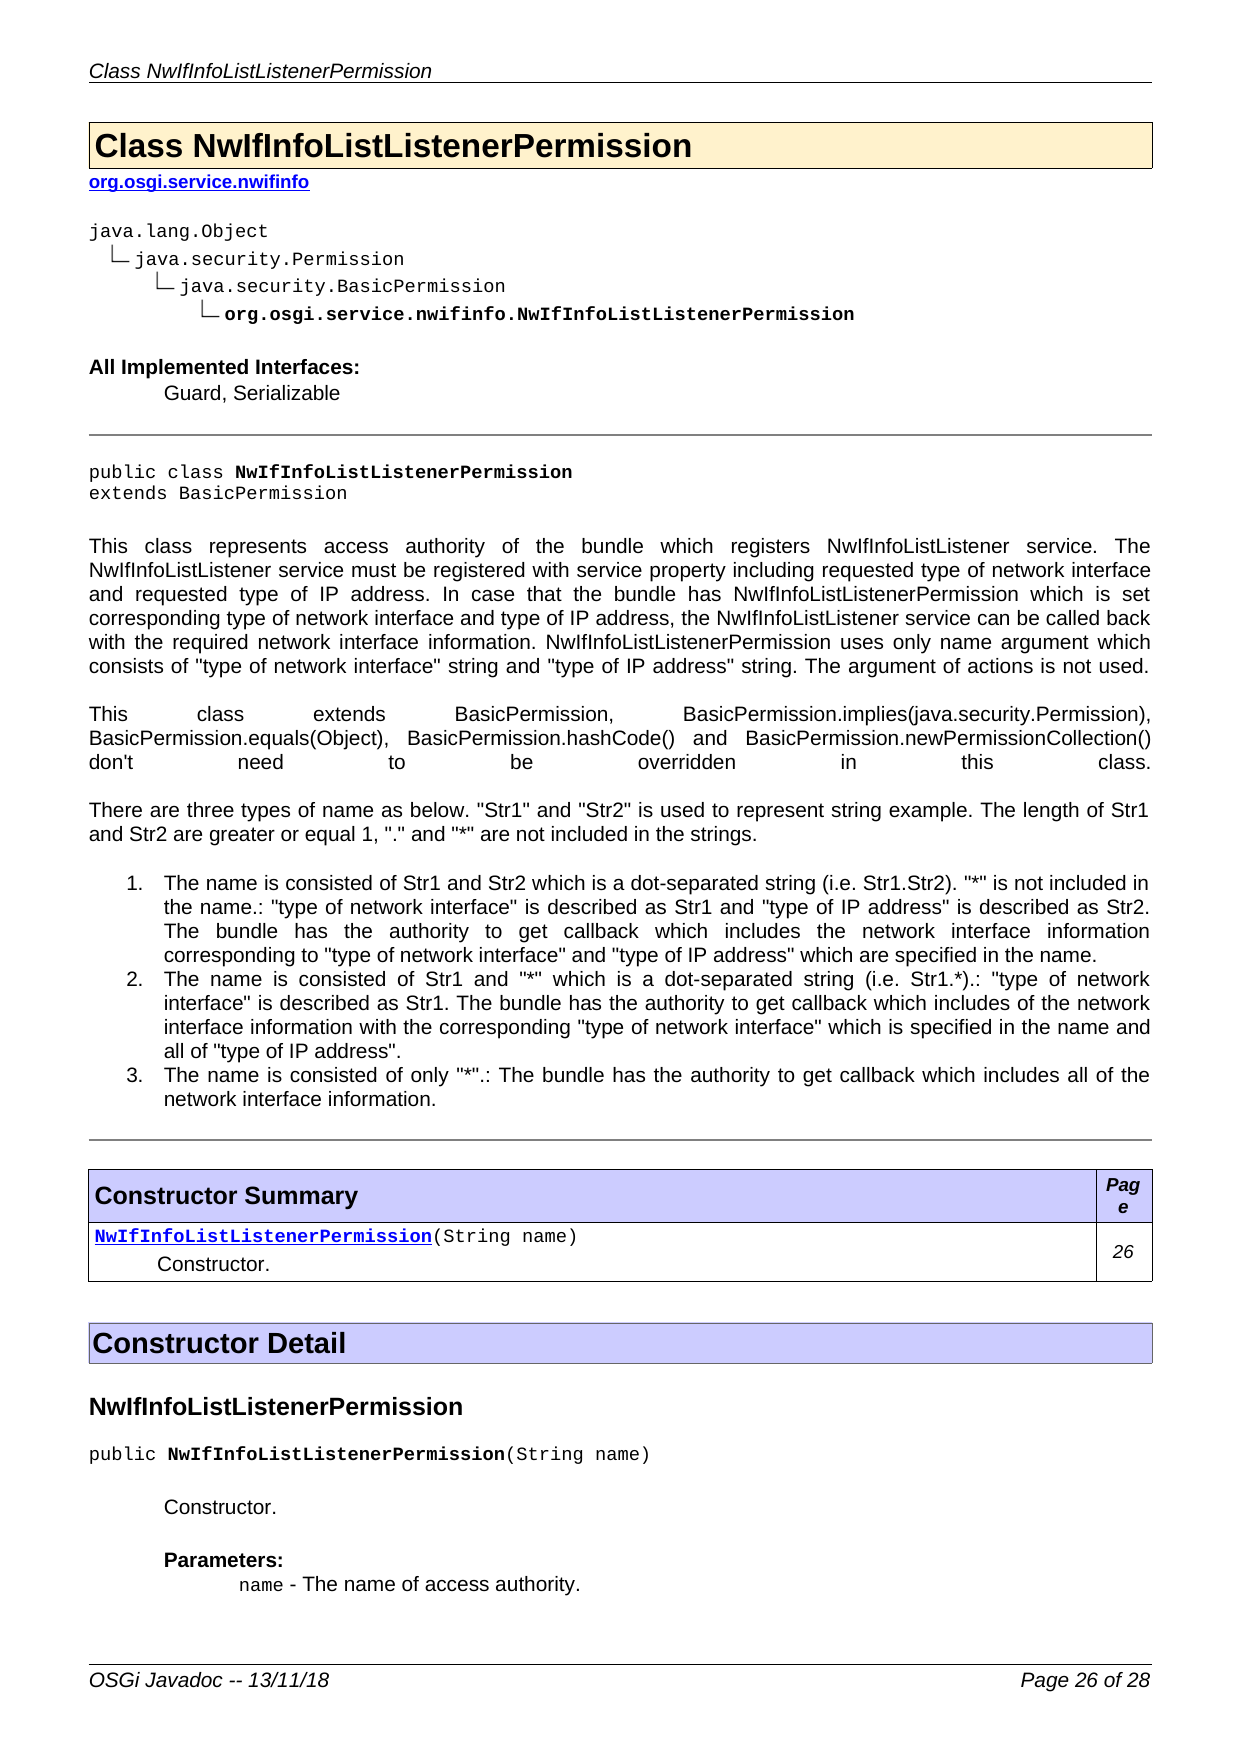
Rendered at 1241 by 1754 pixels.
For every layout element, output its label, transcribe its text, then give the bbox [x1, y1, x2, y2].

text java.security.Permission [88, 243, 1152, 271]
text This class represents access authority of the bundle which registers NwIfInfoListListener service. The NwIfInfoListListener service must be registered with service property including requested type of network interface and requested type of IP address. In case that the bundle has NwIfInfoListListenerPermission which is set corresponding type of network interface and type of IP address, the NwIfInfoListListener service can be called back with the required network interface information. NwIfInfoListListenerPermission uses only name argument which consists of "type of network interface" string and "type of IP address" string. The argument of actions is not used. This class extends BasicPermission, BasicPermission.implies(java.security.Permission), BasicPermission.equals(Object), BasicPermission.hashCode() and BasicPermission.newPermissionCollection() don't need to be overridden in this class. There are three types of name as below. "Str1" and "Str2" is used to represent string example. The length of Str1 and Str2 are greater or equal 1, "." and "*" are not included in the strings. [88, 534, 1152, 846]
subtitle Constructor Detail [90, 1324, 1152, 1363]
list The name is consisted of Str1 and "*" which is a dot-separated string (i.e. Str1.*).: "type of network interface" is described as Str1. The bundle has the authority to get callback which includes of the network interface information with the corresponding "type of network interface" which is specified in the name and all of "type of IP address". [126, 967, 1152, 1062]
picture [111, 243, 135, 266]
text java.security.BasicPermission [88, 271, 1152, 298]
text Constructor. [163, 1495, 1152, 1519]
text public class NwIfInfoListListenerPermission [88, 463, 1152, 484]
subtitle All Implemented Interfaces: [88, 355, 1152, 379]
text Guard, Serializable [163, 381, 1152, 405]
text name - The name of access authority. [238, 1572, 1152, 1597]
list The name is consisted of Str1 and Str2 which is a dot-separated string (i.e. Str1.Str2). "*" is not included in the name.: "type of network interface" is described as Str1 and "type of IP address" is described as Str2. The bundle has the authority to get callback which includes the network interface information corresponding to "type of network interface" and "type of IP address" which are specified in the name. [126, 871, 1152, 967]
text public NwIfInfoListListenerPermission(String name) [88, 1444, 1152, 1466]
table_header Constructor Summary [89, 1170, 1096, 1222]
table_cell 26 [1097, 1223, 1152, 1281]
text org.osgi.service.nwifinfo [88, 171, 1152, 193]
text java.lang.Object [88, 222, 1152, 243]
subtitle Class NwIfInfoListListenerPermission [90, 123, 1152, 168]
subtitle NwIfInfoListListenerPermission [88, 1392, 1152, 1420]
text org.osgi.service.nwifinfo.NwIfInfoListListenerPermission [88, 298, 1152, 326]
text Parameters: [163, 1548, 1152, 1572]
picture [201, 298, 225, 321]
table_header Page [1097, 1170, 1152, 1222]
picture [156, 270, 180, 293]
table_cell NwIfInfoListListenerPermission(String name) Constructor. [89, 1223, 1096, 1281]
list The name is consisted of only "*".: The bundle has the authority to get callback which includes all of the network interface information. [126, 1062, 1152, 1110]
text extends BasicPermission [88, 484, 1152, 505]
